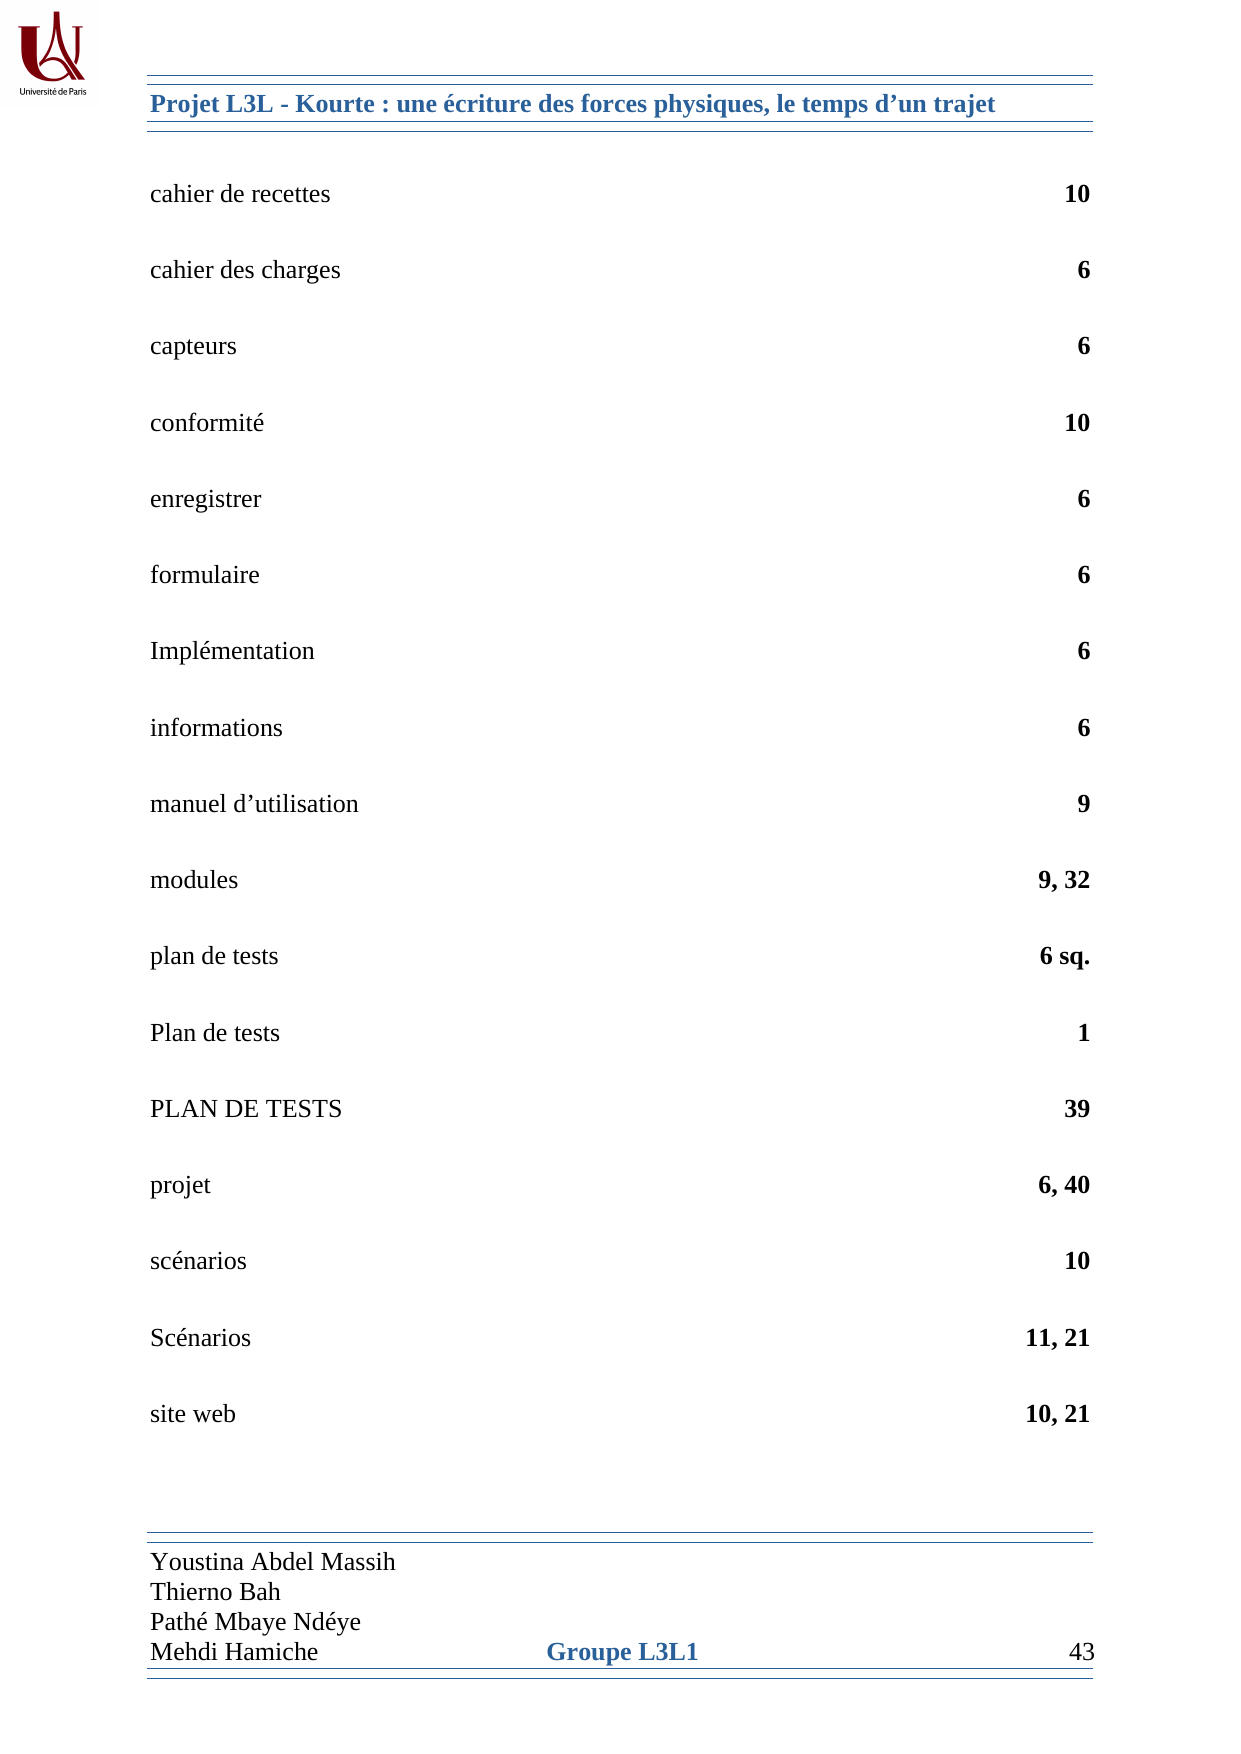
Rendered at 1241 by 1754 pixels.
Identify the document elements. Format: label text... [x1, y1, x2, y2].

text informations 6 [150, 712, 1090, 742]
text PLAN DE TESTS 39 [150, 1093, 1090, 1123]
text enregistrer 6 [150, 483, 1090, 513]
text projet 6, 40 [150, 1169, 1090, 1199]
text cahier des charges 6 [150, 254, 1090, 284]
text site web 10, 21 [150, 1398, 1090, 1428]
text scénarios 10 [150, 1245, 1090, 1275]
text formulaire 6 [150, 559, 1090, 589]
text plan de tests 6 sq. [150, 940, 1090, 970]
text Scénarios 11, 21 [150, 1322, 1090, 1352]
text modules 9, 32 [150, 864, 1090, 894]
picture [0, 0, 101, 107]
text Plan de tests 1 [150, 1017, 1090, 1047]
text capteurs 6 [150, 330, 1090, 360]
text manuel d’utilisation 9 [150, 788, 1090, 818]
text Implémentation 6 [150, 635, 1090, 665]
text conformité 10 [150, 407, 1090, 437]
text cahier de recettes 10 [150, 178, 1090, 208]
